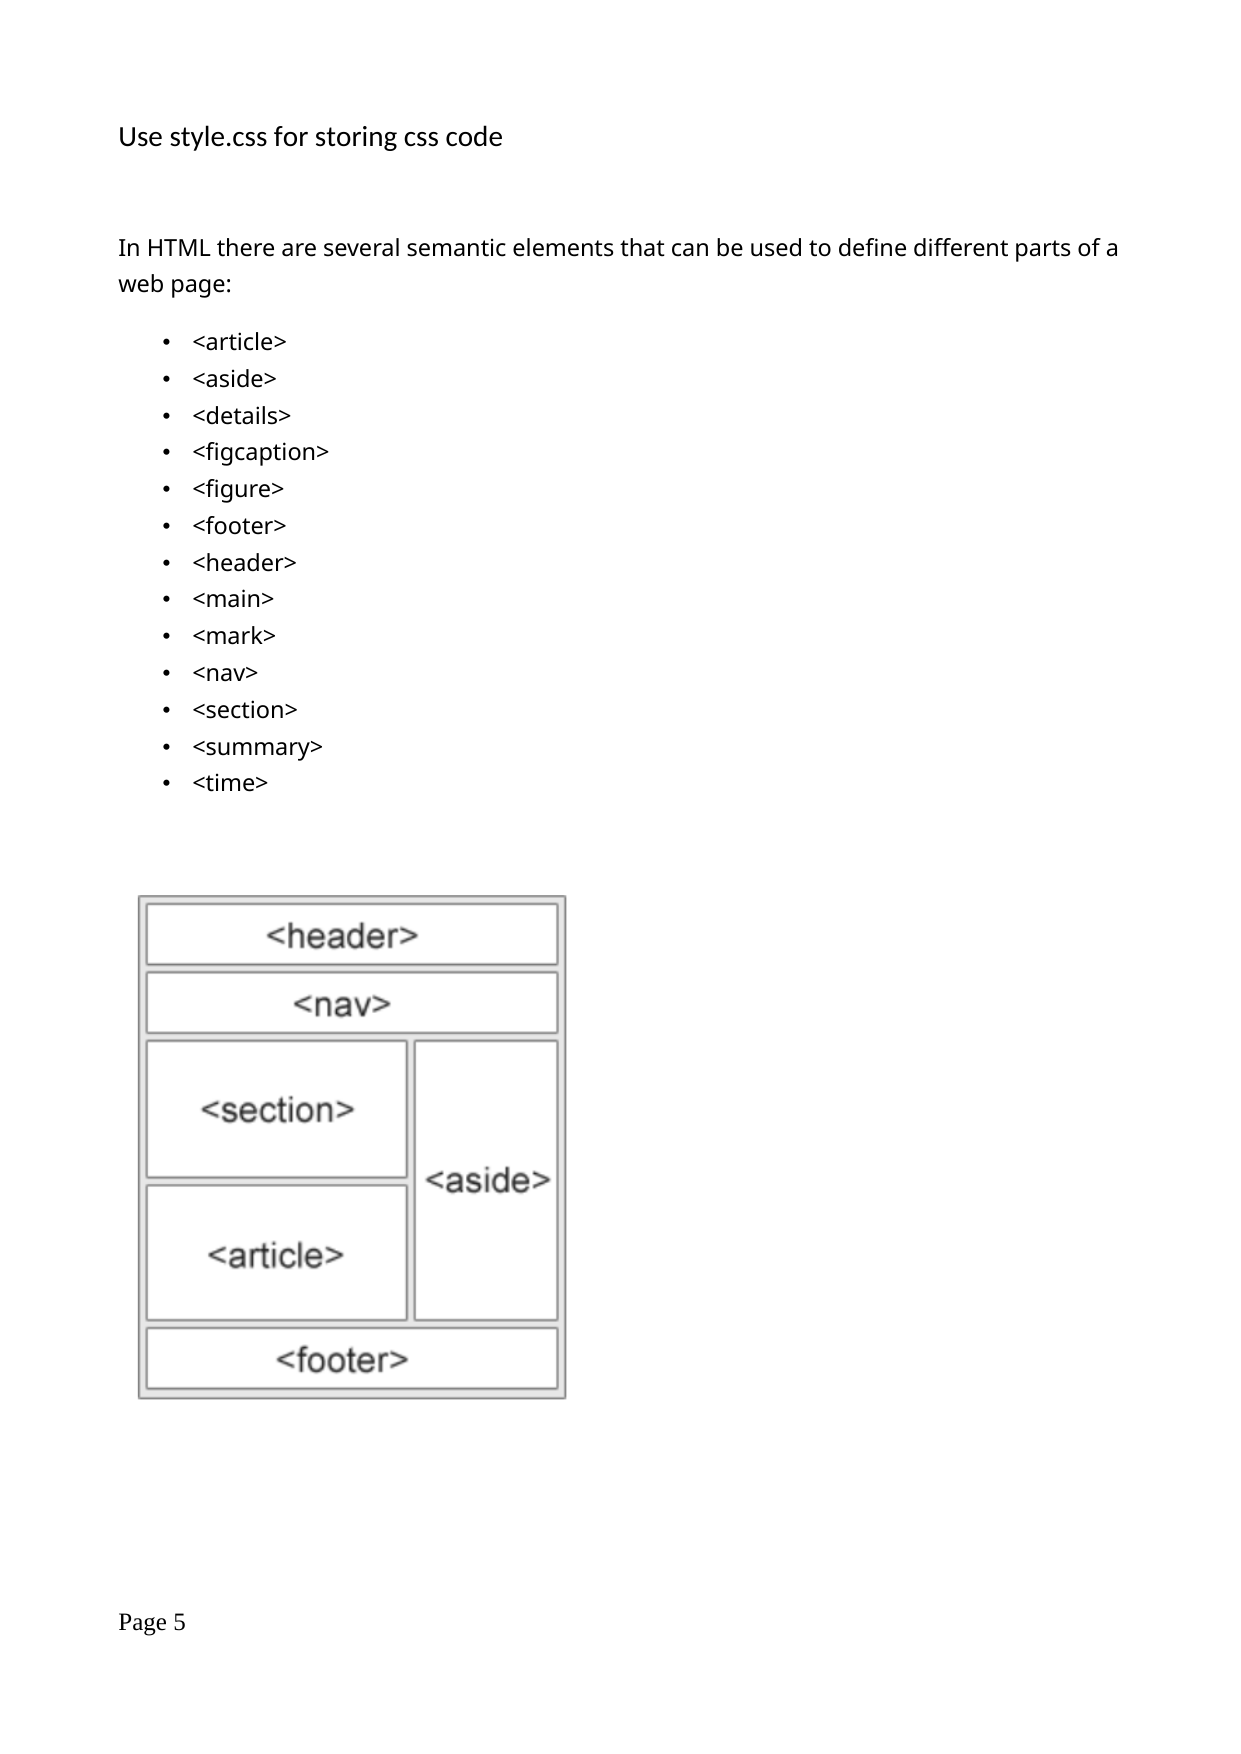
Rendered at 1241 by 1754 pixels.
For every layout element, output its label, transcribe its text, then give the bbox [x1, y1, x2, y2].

list <section> [162, 693, 1122, 725]
list <mark> [162, 619, 1122, 652]
list <figcaption> [162, 436, 1122, 468]
list <header> [162, 546, 1122, 578]
text Use style.css for storing css code [118, 118, 1122, 154]
list <summary> [162, 730, 1122, 762]
list <figure> [162, 472, 1122, 504]
text In HTML there are several semantic elements that can be used to define different parts of a web page: [118, 231, 1122, 300]
list <details> [162, 399, 1122, 431]
list <aside> [162, 362, 1122, 394]
picture [118, 874, 589, 1422]
list <time> [162, 767, 1122, 799]
list <nav> [162, 656, 1122, 688]
list <main> [162, 583, 1122, 615]
list <article> [162, 325, 1122, 357]
list <footer> [162, 509, 1122, 541]
